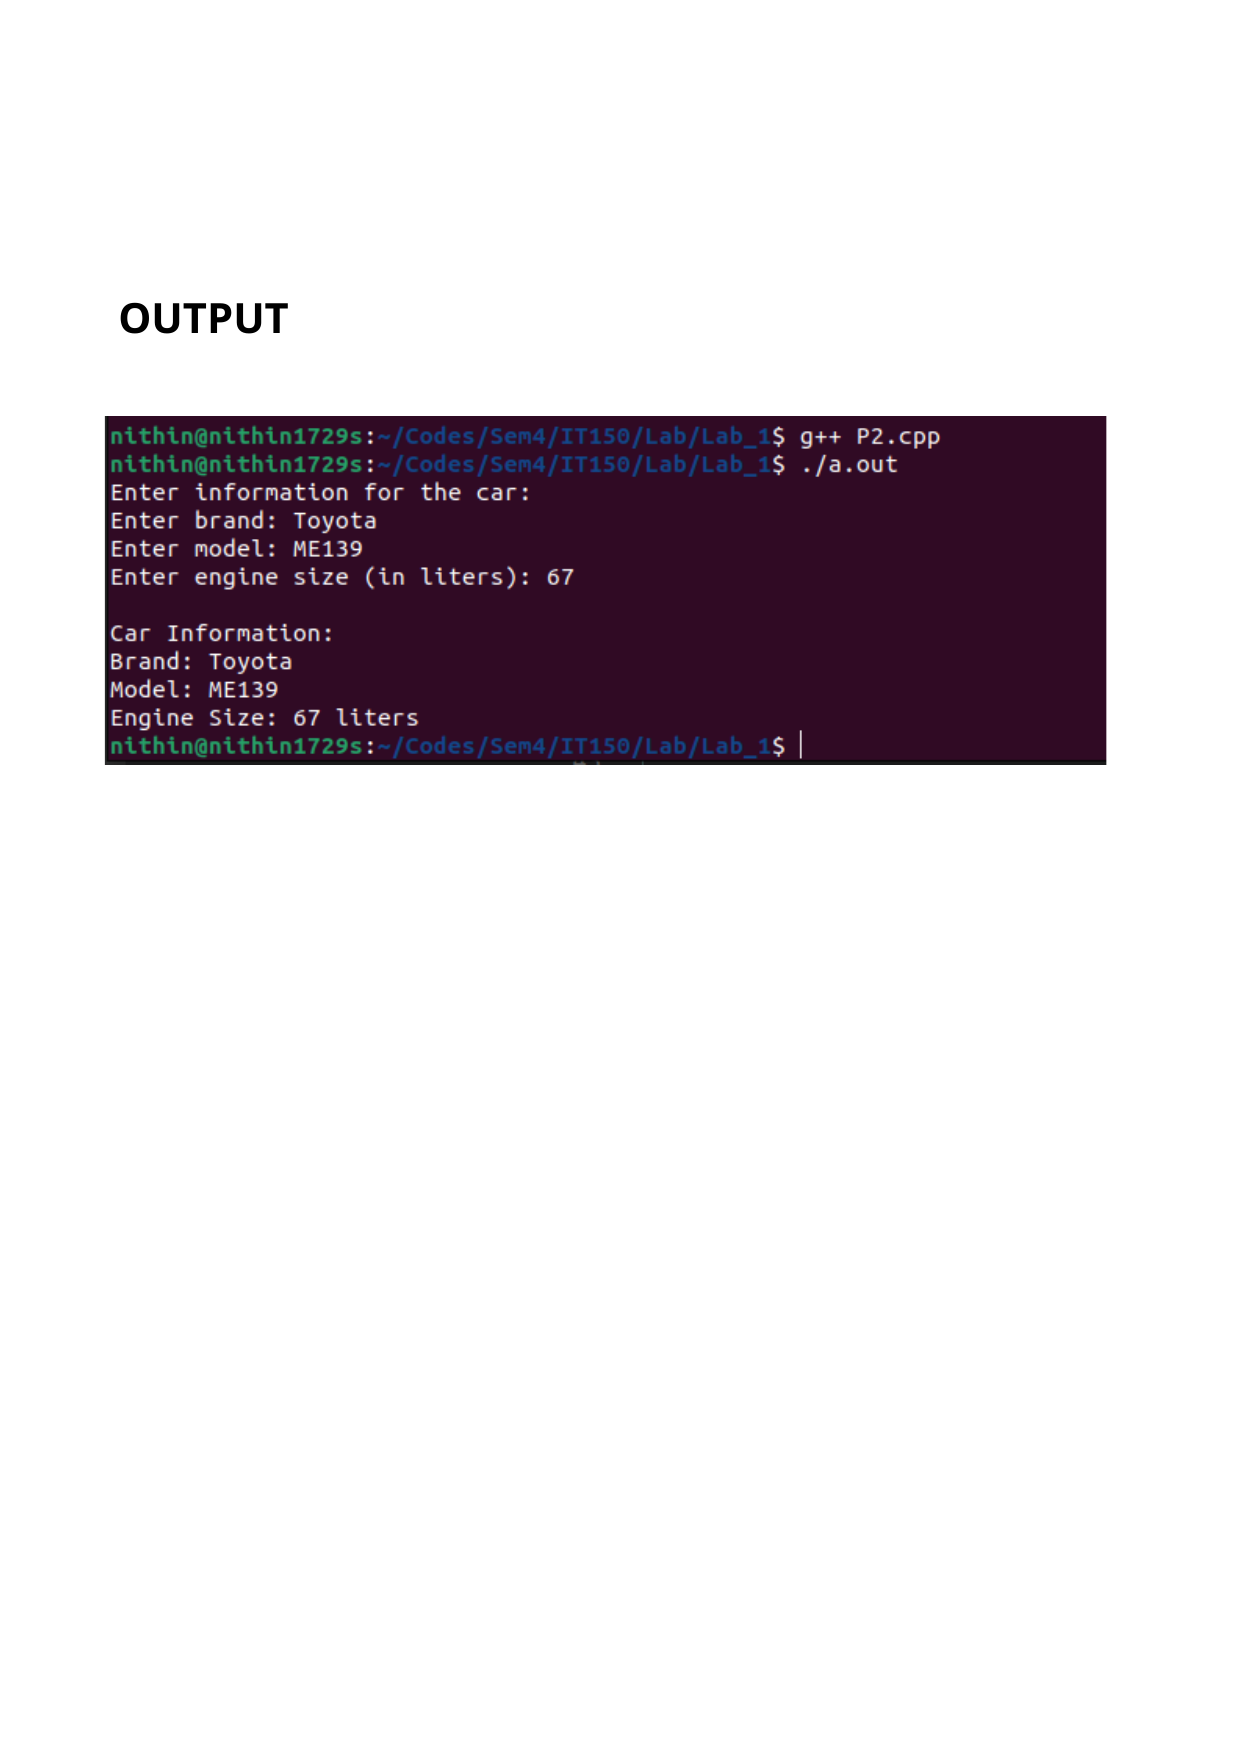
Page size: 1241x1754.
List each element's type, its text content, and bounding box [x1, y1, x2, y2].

picture [104, 416, 1107, 765]
text OUTPUT [118, 288, 1122, 345]
